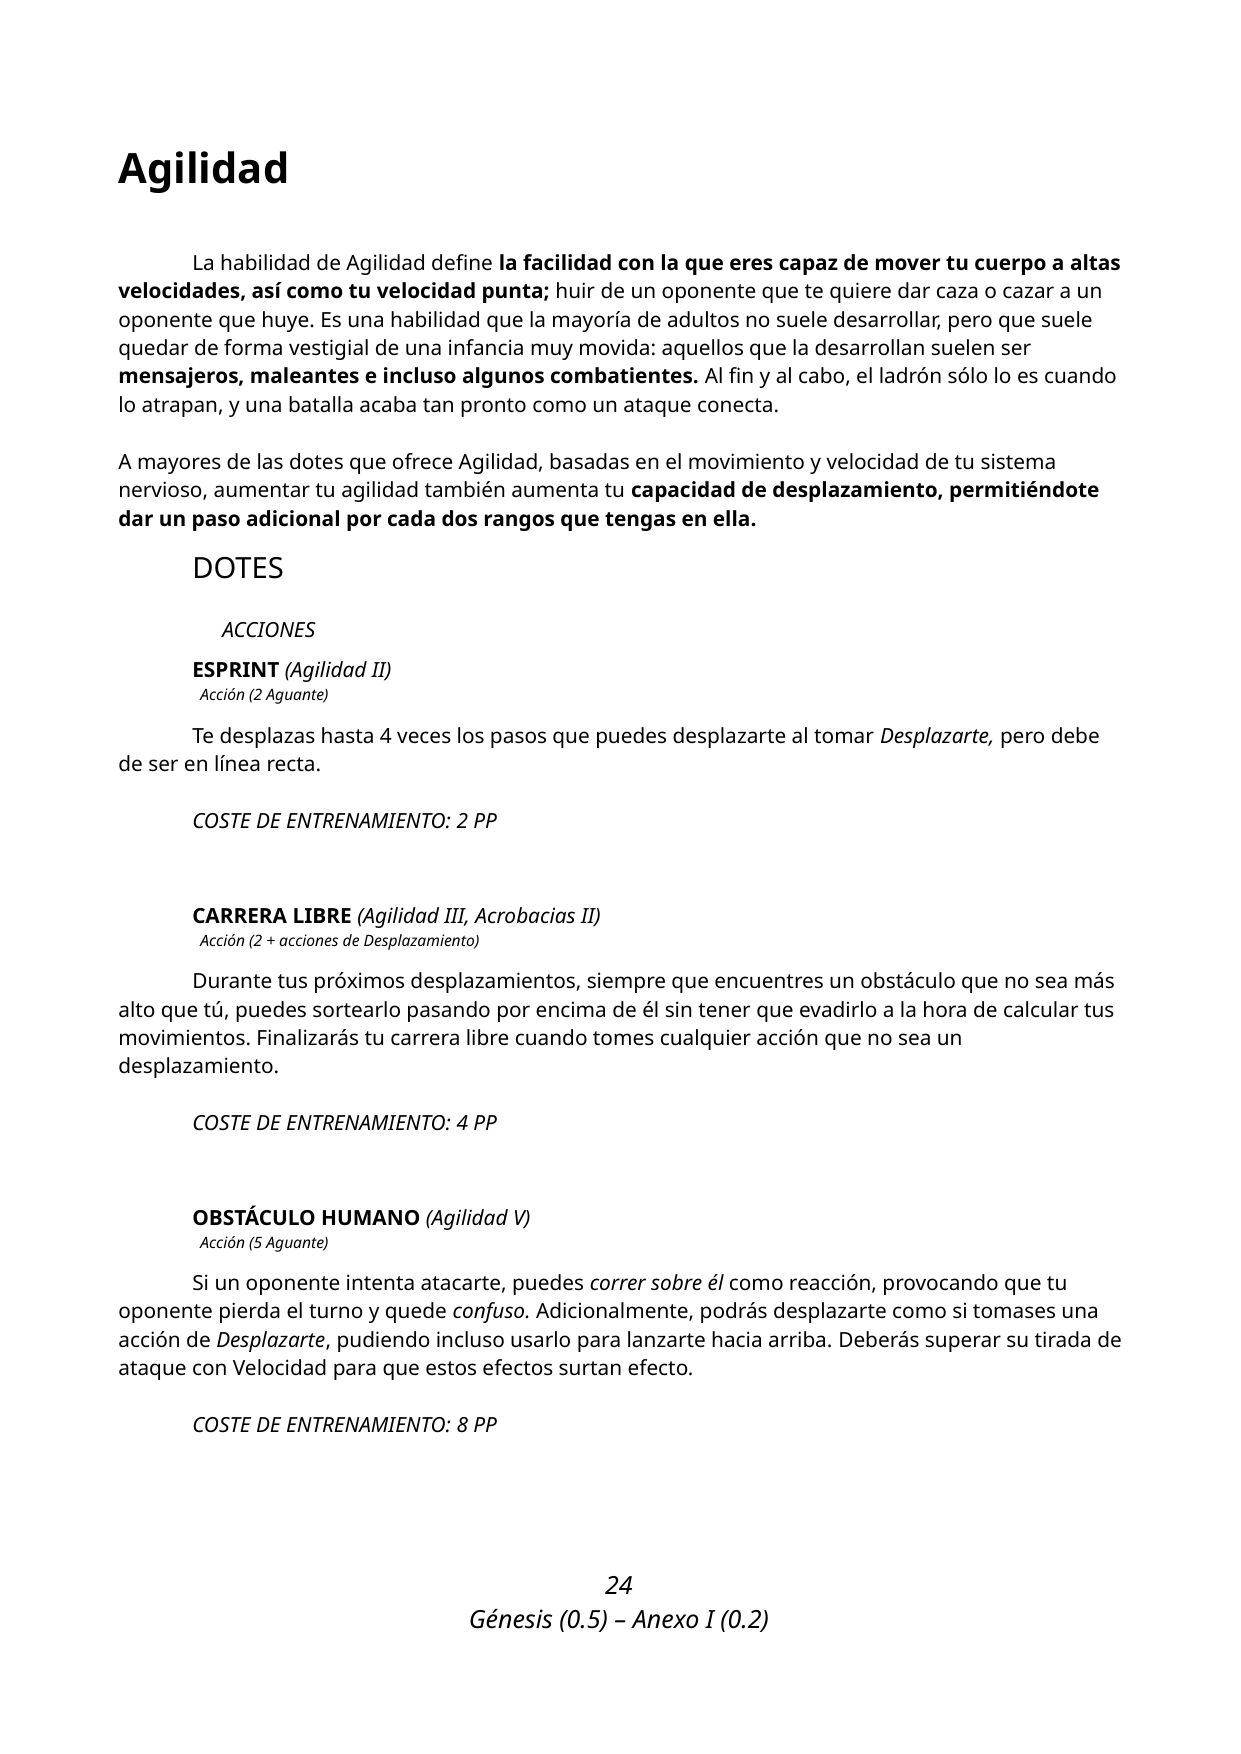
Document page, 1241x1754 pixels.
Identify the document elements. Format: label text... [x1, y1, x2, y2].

text COSTE DE ENTRENAMIENTO: 8 PP [118, 1410, 1122, 1439]
text OBSTÁCULO HUMANO (Agilidad V) [192, 1203, 1122, 1231]
text Durante tus próximos desplazamientos, siempre que encuentres un obstáculo que no sea más alto que tú, puedes sortearlo pasando por encima de él sin tener que evadirlo a la hora de calcular tus movimientos. Finalizarás tu carrera libre cuando tomes cualquier acción que no sea un desplazamiento. [118, 966, 1122, 1080]
text Acción (2 Aguante) [192, 684, 1122, 721]
text Acción (2 + acciones de Desplazamiento) [192, 929, 1122, 966]
subtitle Agilidad [118, 139, 1122, 196]
text ESPRINT (Agilidad II) [192, 656, 1122, 684]
text Acción (5 Aguante) [192, 1231, 1122, 1268]
text COSTE DE ENTRENAMIENTO: 4 PP [118, 1108, 1122, 1137]
subtitle DOTES [118, 547, 1122, 587]
subtitle ACCIONES [118, 612, 1122, 643]
text COSTE DE ENTRENAMIENTO: 2 PP [118, 806, 1122, 835]
text A mayores de las dotes que ofrece Agilidad, basadas en el movimiento y velocidad de tu sistema nervioso, aumentar tu agilidad también aumenta tu capacidad de desplazamiento, permitiéndote dar un paso adicional por cada dos rangos que tengas en ella. [118, 447, 1122, 532]
text La habilidad de Agilidad define la facilidad con la que eres capaz de mover tu cuerpo a altas velocidades, así como tu velocidad punta; huir de un oponente que te quiere dar caza o cazar a un oponente que huye. Es una habilidad que la mayoría de adultos no suele desarrollar, pero que suele quedar de forma vestigial de una infancia muy movida: aquellos que la desarrollan suelen ser mensajeros, maleantes e incluso algunos combatientes. Al fin y al cabo, el ladrón sólo lo es cuando lo atrapan, y una batalla acaba tan pronto como un ataque conecta. [118, 248, 1122, 418]
text CARRERA LIBRE (Agilidad III, Acrobacias II) [192, 901, 1122, 929]
text Si un oponente intenta atacarte, puedes correr sobre él como reacción, provocando que tu oponente pierda el turno y quede confuso. Adicionalmente, podrás desplazarte como si tomases una acción de Desplazarte, pudiendo incluso usarlo para lanzarte hacia arriba. Deberás superar su tirada de ataque con Velocidad para que estos efectos surtan efecto. [118, 1268, 1122, 1382]
text Te desplazas hasta 4 veces los pasos que puedes desplazarte al tomar Desplazarte, pero debe de ser en línea recta. [118, 721, 1122, 778]
